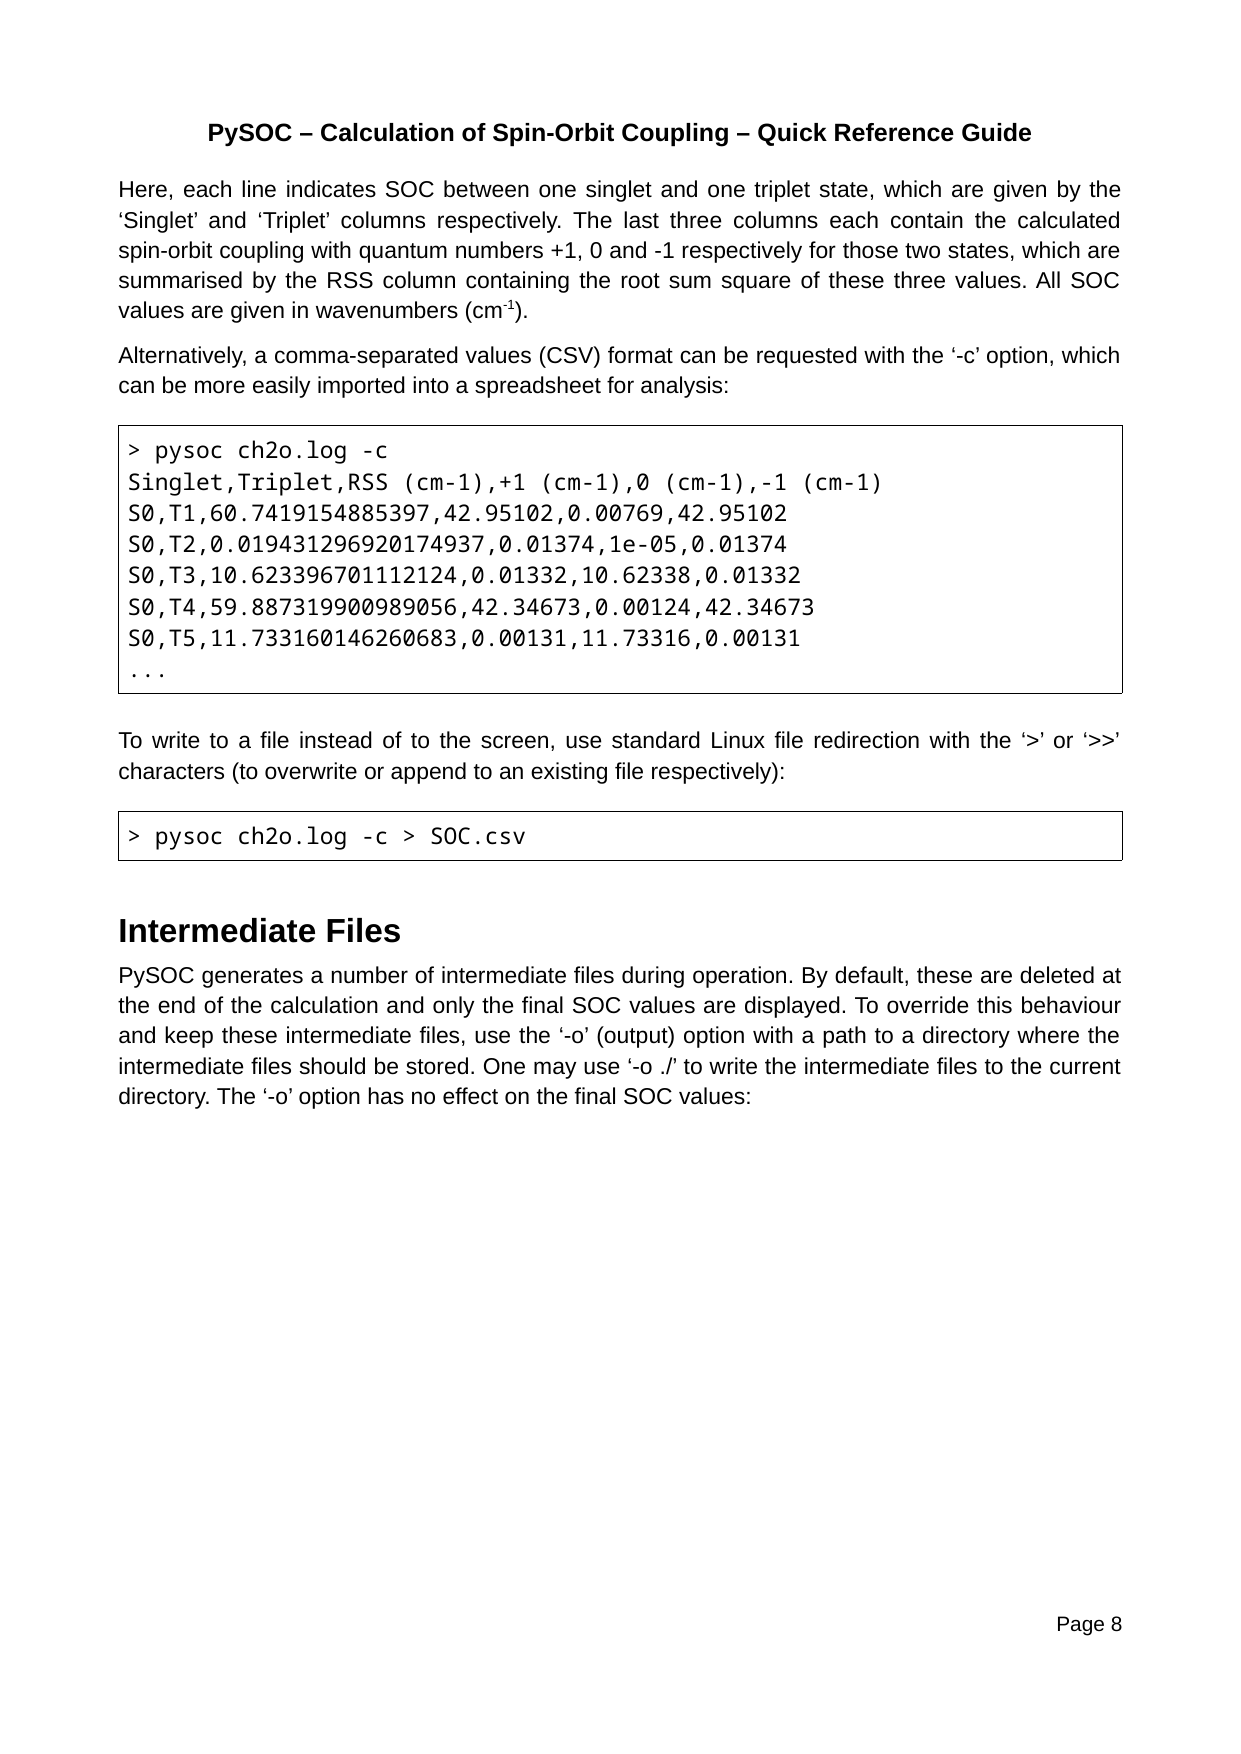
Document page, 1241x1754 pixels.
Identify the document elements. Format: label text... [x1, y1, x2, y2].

text S0,T1,60.7419154885397,42.95102,0.00769,42.95102 [127, 497, 1113, 528]
text S0,T4,59.887319900989056,42.34673,0.00124,42.34673 [127, 591, 1113, 622]
text > pysoc ch2o.log -c > SOC.csv [127, 820, 1113, 851]
subtitle [119, 812, 1122, 860]
text PySOC generates a number of intermediate files during operation. By default, these are deleted at the end of the calculation and only the final SOC values are displayed. To override this behaviour and keep these intermediate files, use the ‘-o’ (output) option with a path to a directory where the intermediate files should be stored. One may use ‘-o ./’ to write the intermediate files to the current directory. The ‘-o’ option has no effect on the final SOC values: [118, 962, 1122, 1109]
text To write to a file instead of to the screen, use standard Linux file redirection with the ‘>’ or ‘>>’ characters (to overwrite or append to an existing file respectively): [118, 694, 1122, 784]
text S0,T2,0.019431296920174937,0.01374,1e-05,0.01374 [127, 528, 1113, 559]
text Alternatively, a comma-separated values (CSV) format can be requested with the ‘-c’ option, which can be more easily imported into a spreadsheet for analysis: [118, 342, 1122, 398]
text S0,T5,11.733160146260683,0.00131,11.73316,0.00131 [127, 622, 1113, 653]
text S0,T3,10.623396701112124,0.01332,10.62338,0.01332 [127, 559, 1113, 591]
text [118, 417, 1122, 425]
text [119, 426, 1122, 693]
text ... [127, 653, 1113, 684]
text Here, each line indicates SOC between one singlet and one triplet state, which are given by the ‘Singlet’ and ‘Triplet’ columns respectively. The last three columns each contain the calculated spin-orbit coupling with quantum numbers +1, 0 and -1 respectively for those two states, which are summarised by the RSS column containing the root sum square of these three values. All SOC values are given in wavenumbers (cm-1). [118, 176, 1122, 323]
text Singlet,Triplet,RSS (cm-1),+1 (cm-1),0 (cm-1),-1 (cm-1) [127, 466, 1113, 497]
text > pysoc ch2o.log -c [127, 434, 1113, 466]
subtitle Intermediate Files [118, 861, 1122, 949]
